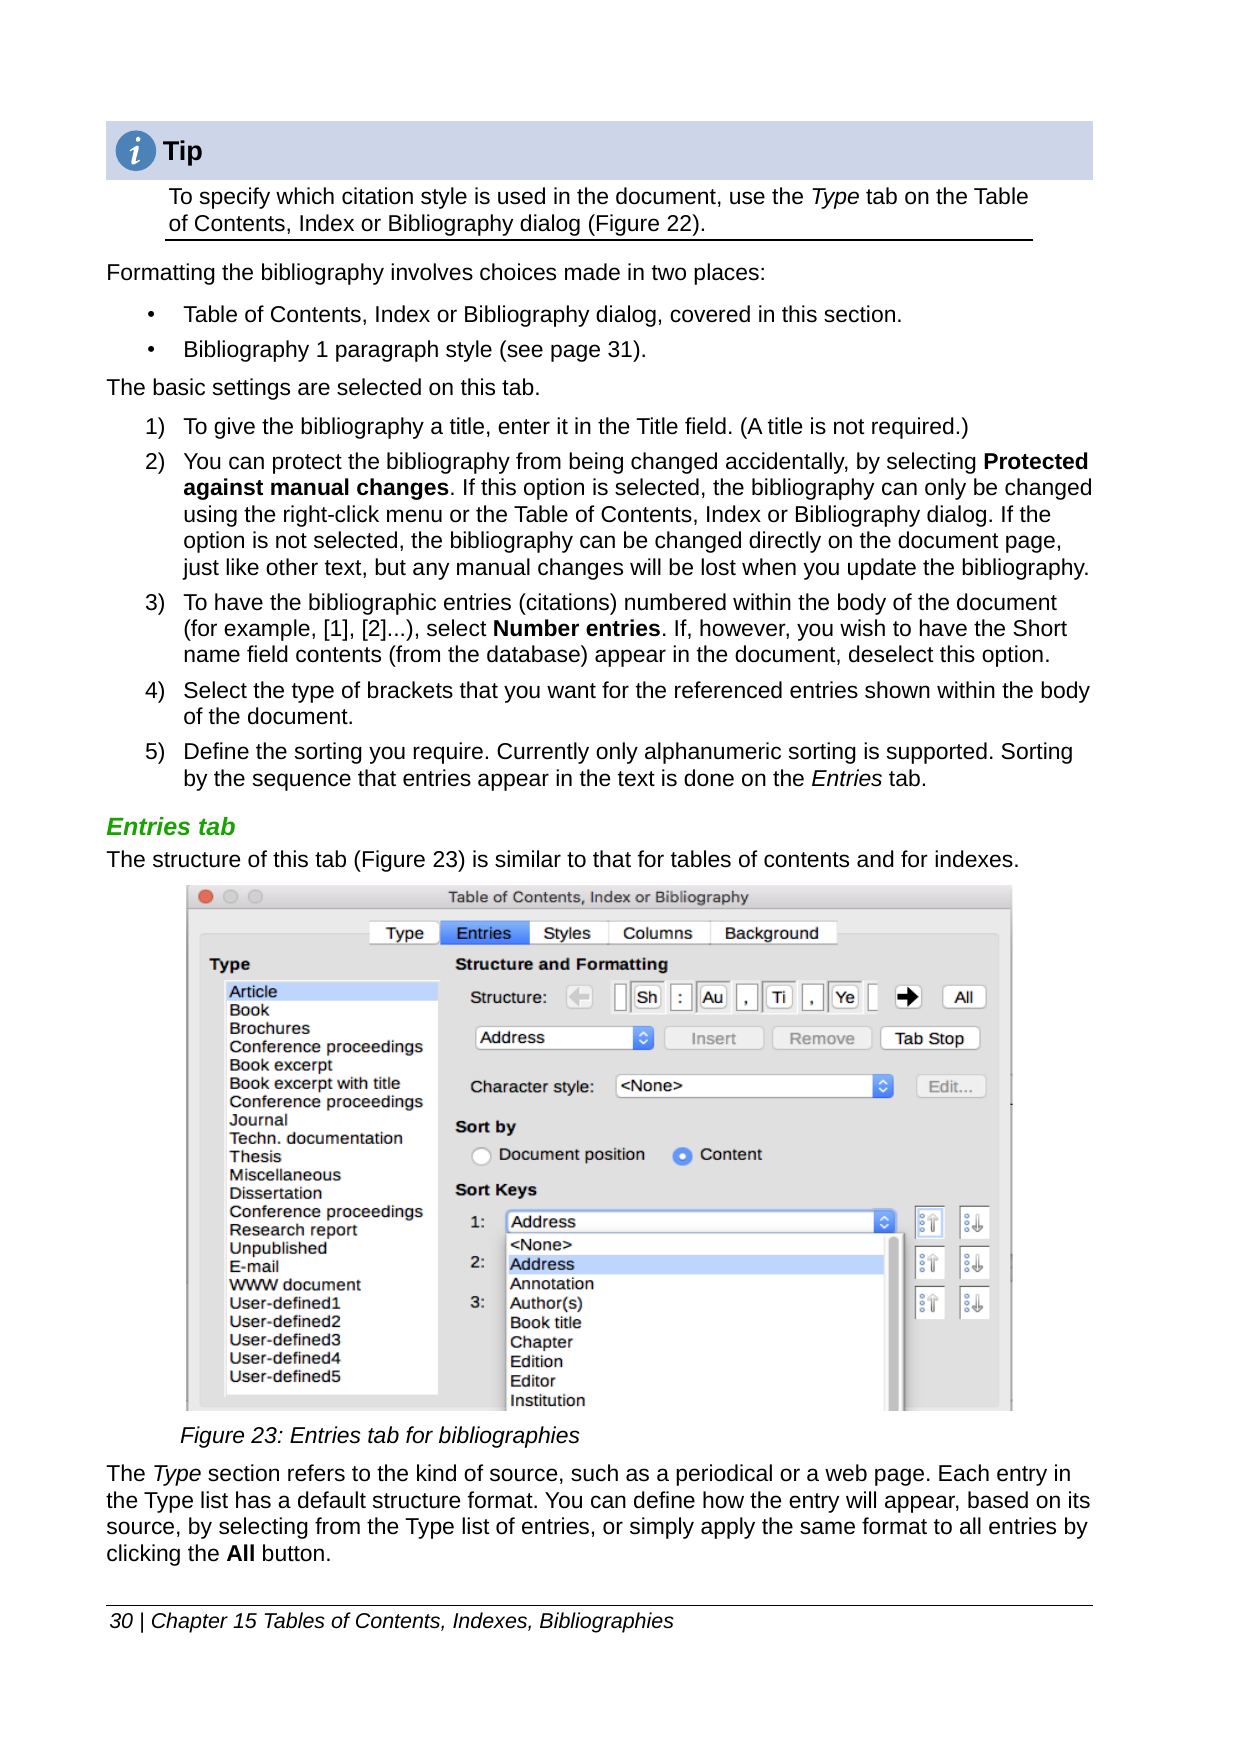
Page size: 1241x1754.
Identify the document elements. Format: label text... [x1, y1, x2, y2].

text The Type section refers to the kind of source, such as a periodical or a web page. Each entry in the Type list has a default structure format. You can define how the entry will appear, based on its source, by selecting from the Type list of entries, or simply apply the same format to all entries by clicking the All button. [106, 1460, 1093, 1566]
subtitle Tip [106, 121, 1093, 180]
text The structure of this tab (Figure 23) is similar to that for tables of contents and for indexes. [106, 846, 1093, 872]
picture [186, 885, 1013, 1411]
text To specify which citation style is used in the document, use the Type tab on the Table of Contents, Index or Bibliography dialog (Figure 22). [165, 180, 1033, 239]
list The basic settings are selected on this tab. [106, 374, 1093, 400]
list Select the type of brackets that you want for the referenced entries shown within the body of the document. [165, 677, 1093, 729]
subtitle Entries tab [106, 811, 1093, 840]
list Table of Contents, Index or Bibliography dialog, covered in this section. [144, 298, 1093, 327]
list Formatting the bibliography involves choices made in two places: [106, 259, 1093, 285]
list To give the bibliography a title, enter it in the Title field. (A title is not required.) [165, 413, 1093, 439]
list Define the sorting you require. Currently only alphanumeric sorting is supported. Sorting by the sequence that entries appear in the text is done on the Entries tab. [165, 738, 1093, 791]
list Bibliography 1 paragraph style (see page 31). [144, 333, 1093, 365]
list To have the bibliographic entries (citations) numbered within the body of the document (for example, [1], [2]...), select Number entries. If, however, you wish to have the Short name field contents (from the database) appear in the document, deselect this option. [165, 589, 1093, 668]
text Figure 23: Entries tab for bibliographies [180, 1422, 1019, 1448]
list You can protect the bibliography from being changed accidentally, by selecting Protected against manual changes. If this option is selected, the bibliography can only be changed using the right-click menu or the Table of Contents, Index or Bibliography dialog. If the option is not selected, the bibliography can be changed directly on the document page, just like other text, but any manual changes will be lost when you update the bibliography. [165, 448, 1093, 580]
